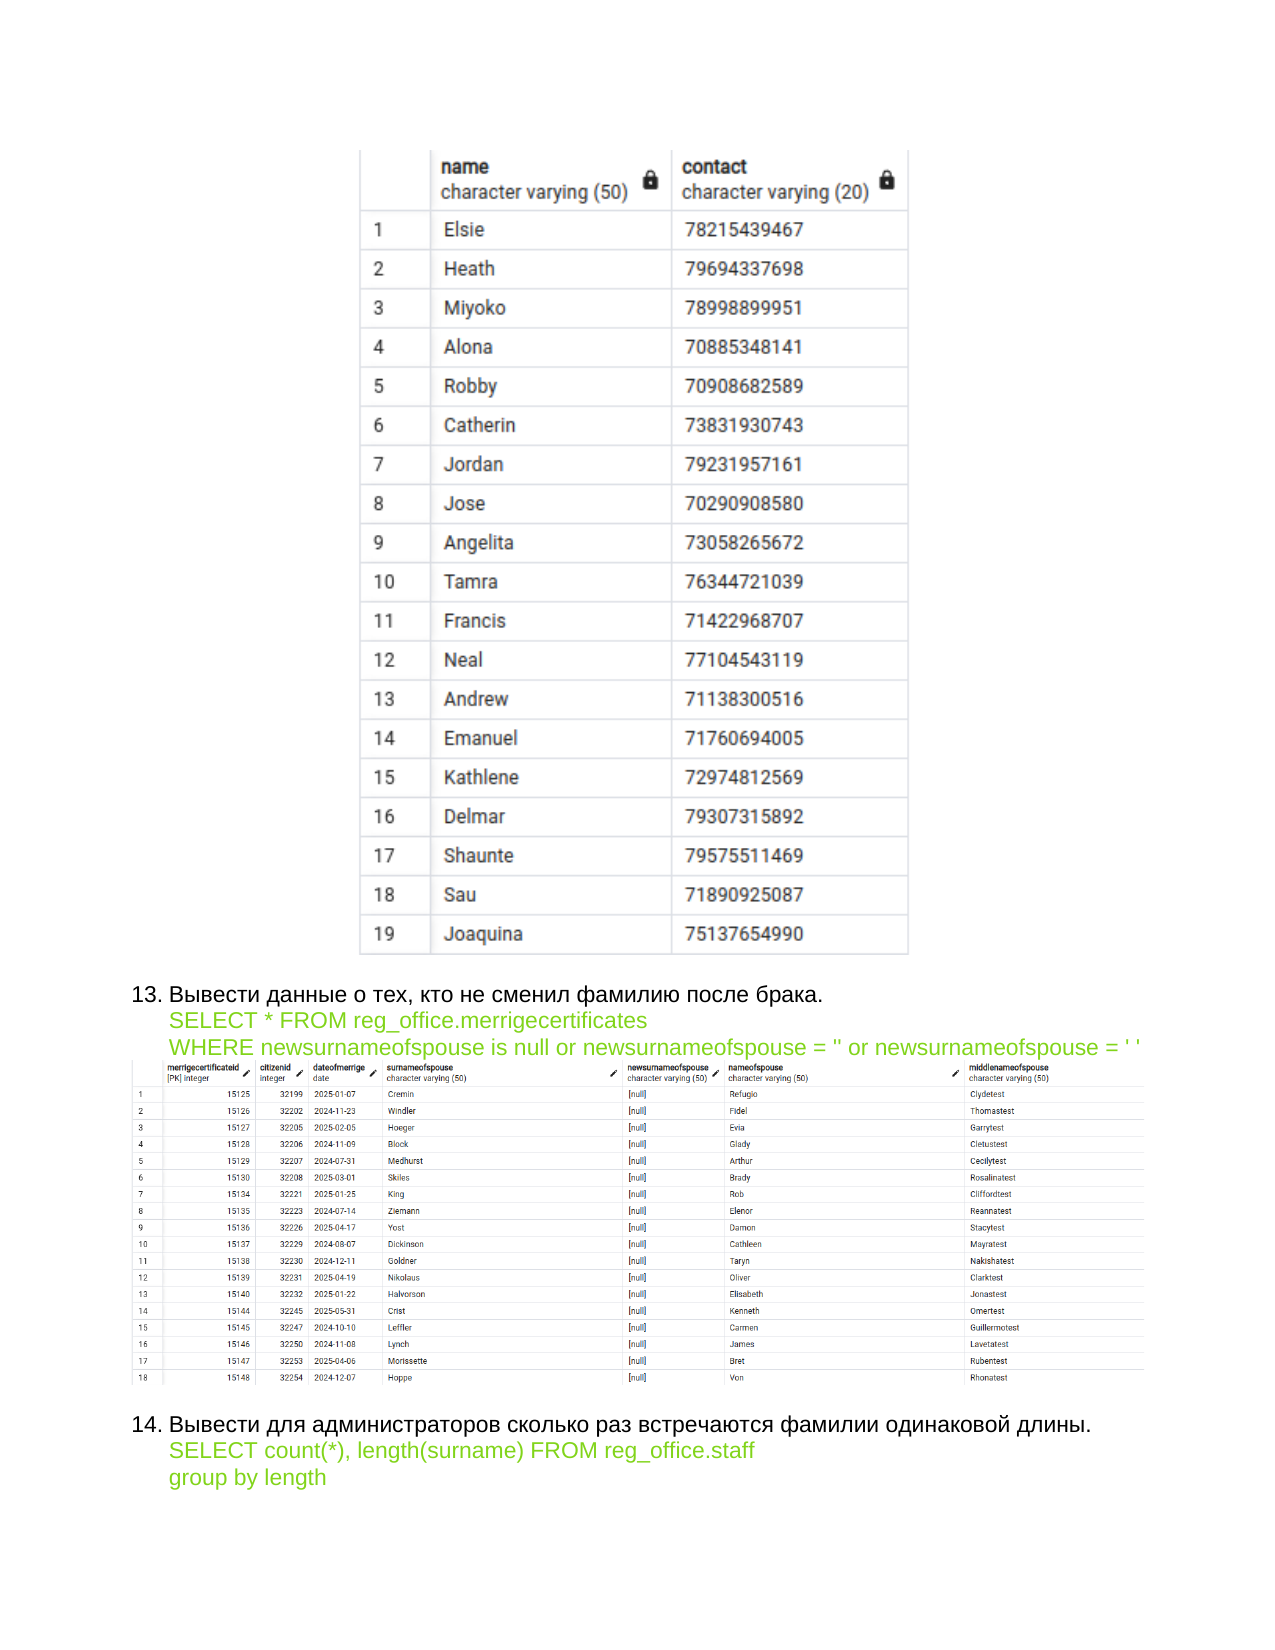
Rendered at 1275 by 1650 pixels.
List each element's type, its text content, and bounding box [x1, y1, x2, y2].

text SELECT count(*), length(surname) FROM reg_office.staff [169, 1437, 1182, 1463]
list Вывести для администраторов сколько раз встречаются фамилии одинаковой длины. [131, 1411, 1182, 1437]
picture [358, 150, 917, 955]
text WHERE newsurnameofspouse is null or newsurnameofspouse = '' or newsurnameofspouse = ' ' [169, 1034, 1182, 1060]
list Вывести данные о тех, кто не сменил фамилию после брака. [131, 981, 1182, 1007]
text SELECT * FROM reg_office.merrigecertificates [169, 1007, 1182, 1034]
picture [131, 1060, 1145, 1385]
text group by length [169, 1463, 1182, 1490]
